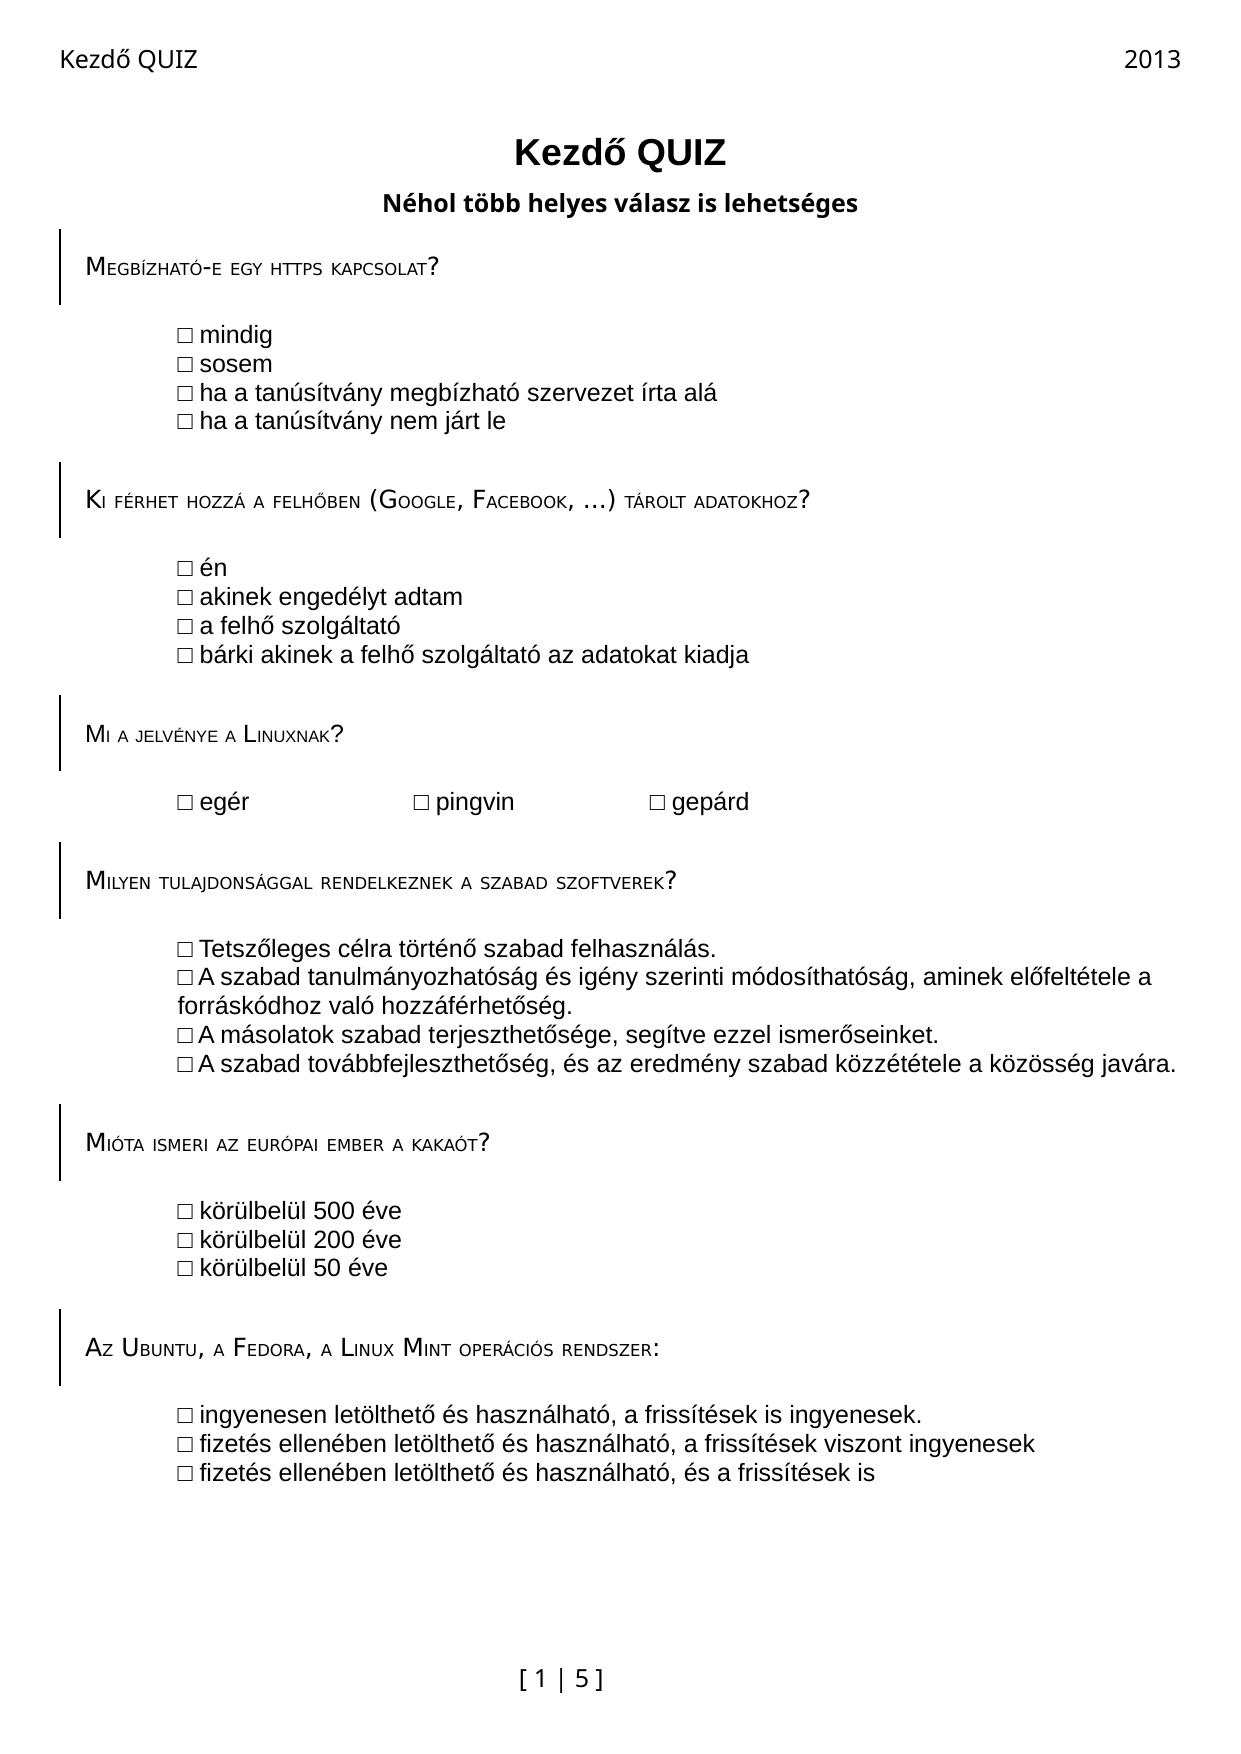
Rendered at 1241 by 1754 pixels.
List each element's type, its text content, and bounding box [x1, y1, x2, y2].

text □ Tetszőleges célra történő szabad felhasználás. □ A szabad tanulmányozhatóság és igény szerinti módosíthatóság, aminek előfeltétele a forráskódhoz való hozzáférhetőség. □ A másolatok szabad terjeszthetősége, segítve ezzel ismerőseinket. □ A szabad továbbfejleszthetőség, és az eredmény szabad közzététele a közösség javára. [177, 934, 1181, 1077]
text □ körülbelül 500 éve □ körülbelül 200 éve □ körülbelül 50 éve [177, 1196, 1181, 1282]
text Milyen tulajdonsággal rendelkeznek a szabad szoftverek? [61, 842, 1181, 919]
text Megbízható-e egy https kapcsolat? [59, 228, 1181, 305]
text □ mindig □ sosem □ ha a tanúsítvány megbízható szervezet írta alá □ ha a tanúsítvány nem járt le [177, 320, 1181, 435]
text Mi a jelvénye a Linuxnak? [61, 695, 1181, 771]
text □ egér □ pingvin □ gepárd [177, 786, 1181, 815]
text □ én □ akinek engedélyt adtam □ a felhő szolgáltató □ bárki akinek a felhő szolgáltató az adatokat kiadja [177, 553, 1181, 668]
text Ki férhet hozzá a felhőben (Google, Facebook, ...) tárolt adatokhoz? [61, 462, 1181, 538]
title Kezdő QUIZ [59, 130, 1181, 173]
text Mióta ismeri az európai ember a kakaót? [61, 1104, 1181, 1181]
text □ ingyenesen letölthető és használható, a frissítések is ingyenesek. □ fizetés ellenében letölthető és használható, a frissítések viszont ingyenesek □ fizetés ellenében letölthető és használható, és a frissítések is [177, 1401, 1181, 1487]
text Néhol több helyes válasz is lehetséges [59, 186, 1181, 219]
text Az Ubuntu, a Fedora, a Linux Mint operációs rendszer: [61, 1309, 1181, 1386]
